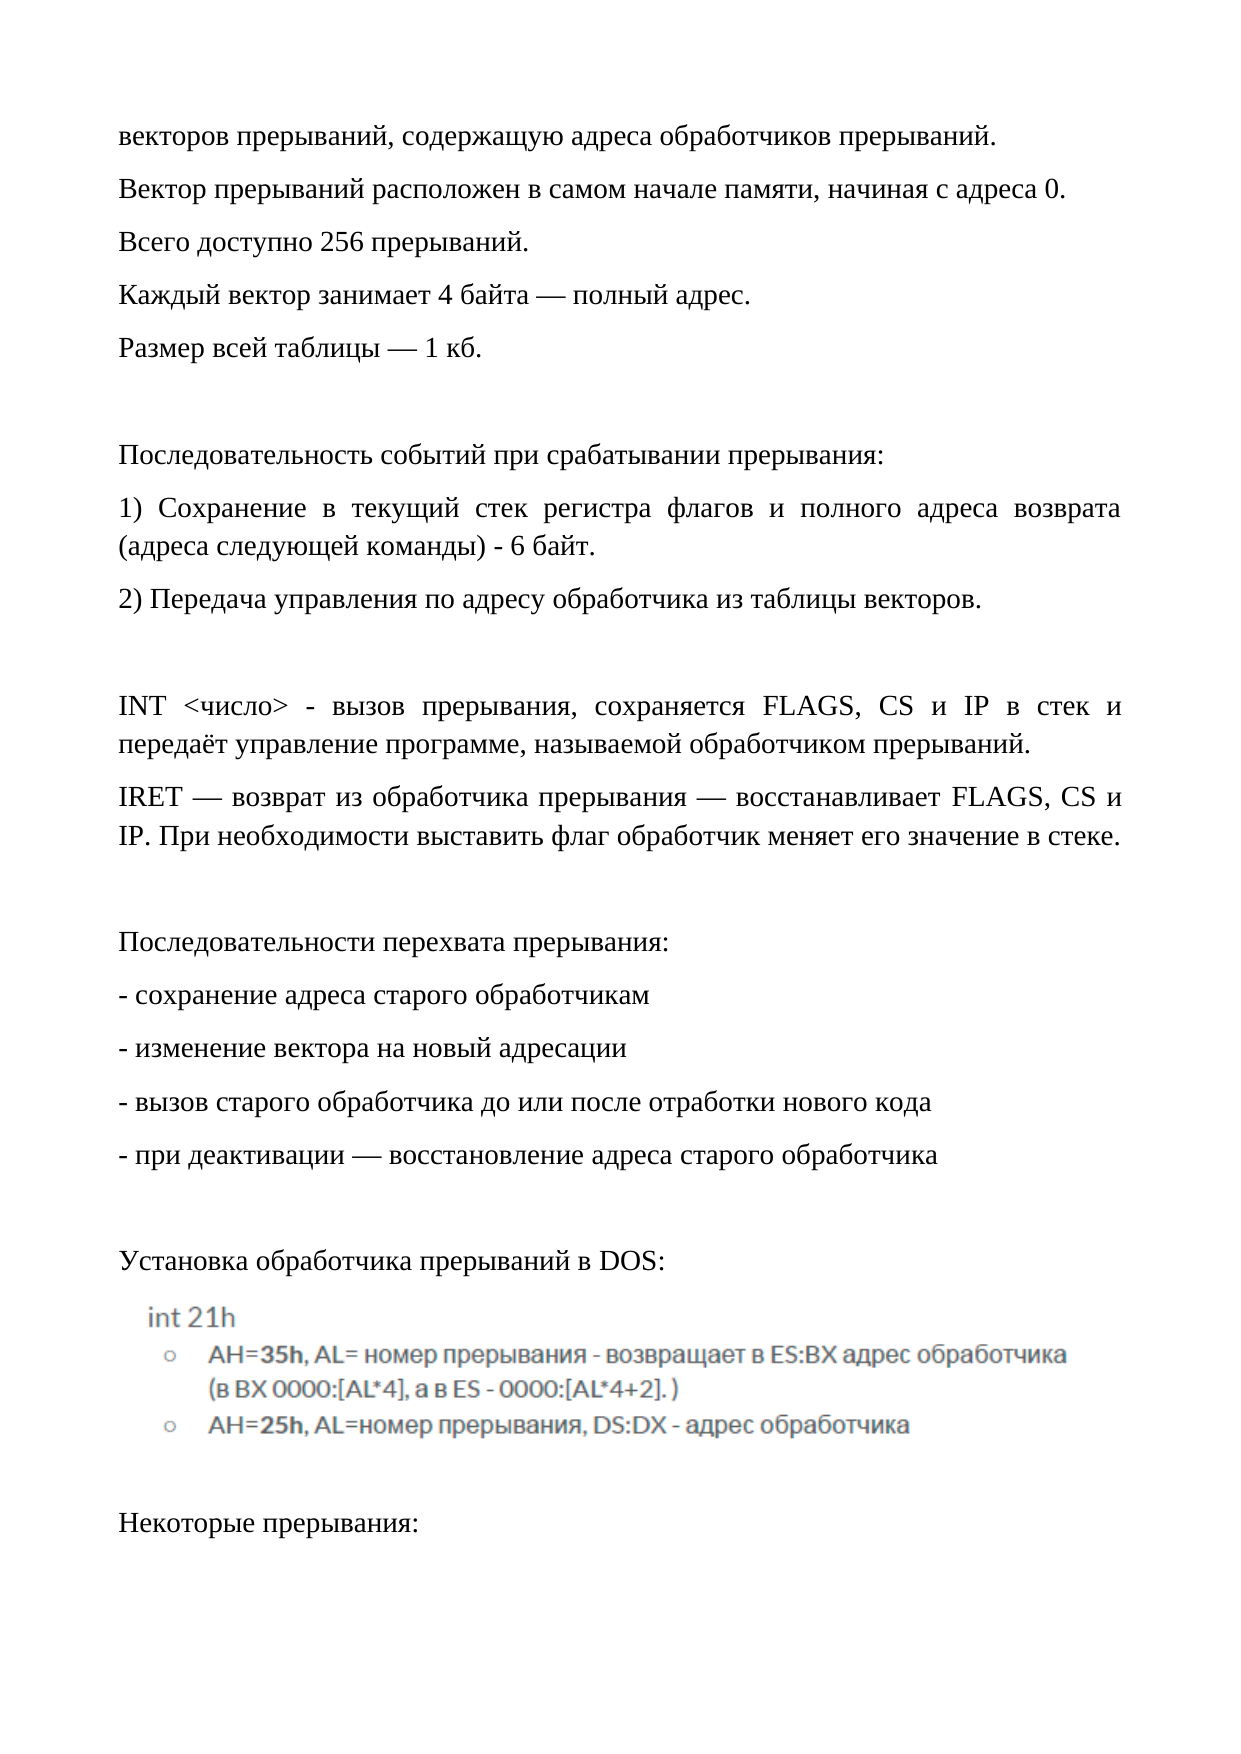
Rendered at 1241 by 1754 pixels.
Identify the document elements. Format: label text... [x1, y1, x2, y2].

text - вызов старого обработчика до или после отработки нового кода [118, 1084, 1122, 1117]
text Установка обработчика прерываний в DOS: [118, 1243, 1122, 1277]
text 1) Сохранение в текущий стек регистра флагов и полного адреса возврата (адреса следующей команды) - 6 байт. [118, 490, 1122, 562]
text Каждый вектор занимает 4 байта — полный адрес. [118, 277, 1122, 311]
text Вектор прерываний расположен в самом начале памяти, начиная с адреса 0. [118, 171, 1122, 205]
text Последовательность событий при срабатывании прерывания: [118, 437, 1122, 470]
text INT <число> - вызов прерывания, сохраняется FLAGS, CS и IP в стек и передаёт управление программе, называемой обработчиком прерываний. [118, 688, 1122, 760]
text Размер всей таблицы — 1 кб. [118, 331, 1122, 364]
text Некоторые прерывания: [118, 1296, 1122, 1539]
text IRET — возврат из обработчика прерывания — восстанавливает FLAGS, CS и IP. При необходимости выставить флаг обработчик меняет его значение в стеке. [118, 779, 1122, 852]
text - при деактивации — восстановление адреса старого обработчика [118, 1137, 1122, 1170]
text 2) Передача управления по адресу обработчика из таблицы векторов. [118, 582, 1122, 615]
text - изменение вектора на новый адресации [118, 1031, 1122, 1064]
text Последовательности перехвата прерывания: [118, 924, 1122, 958]
picture [137, 1296, 1103, 1462]
text векторов прерываний, содержащую адреса обработчиков прерываний. [118, 118, 1122, 152]
text - сохранение адреса старого обработчикам [118, 977, 1122, 1011]
text Всего доступно 256 прерываний. [118, 224, 1122, 258]
